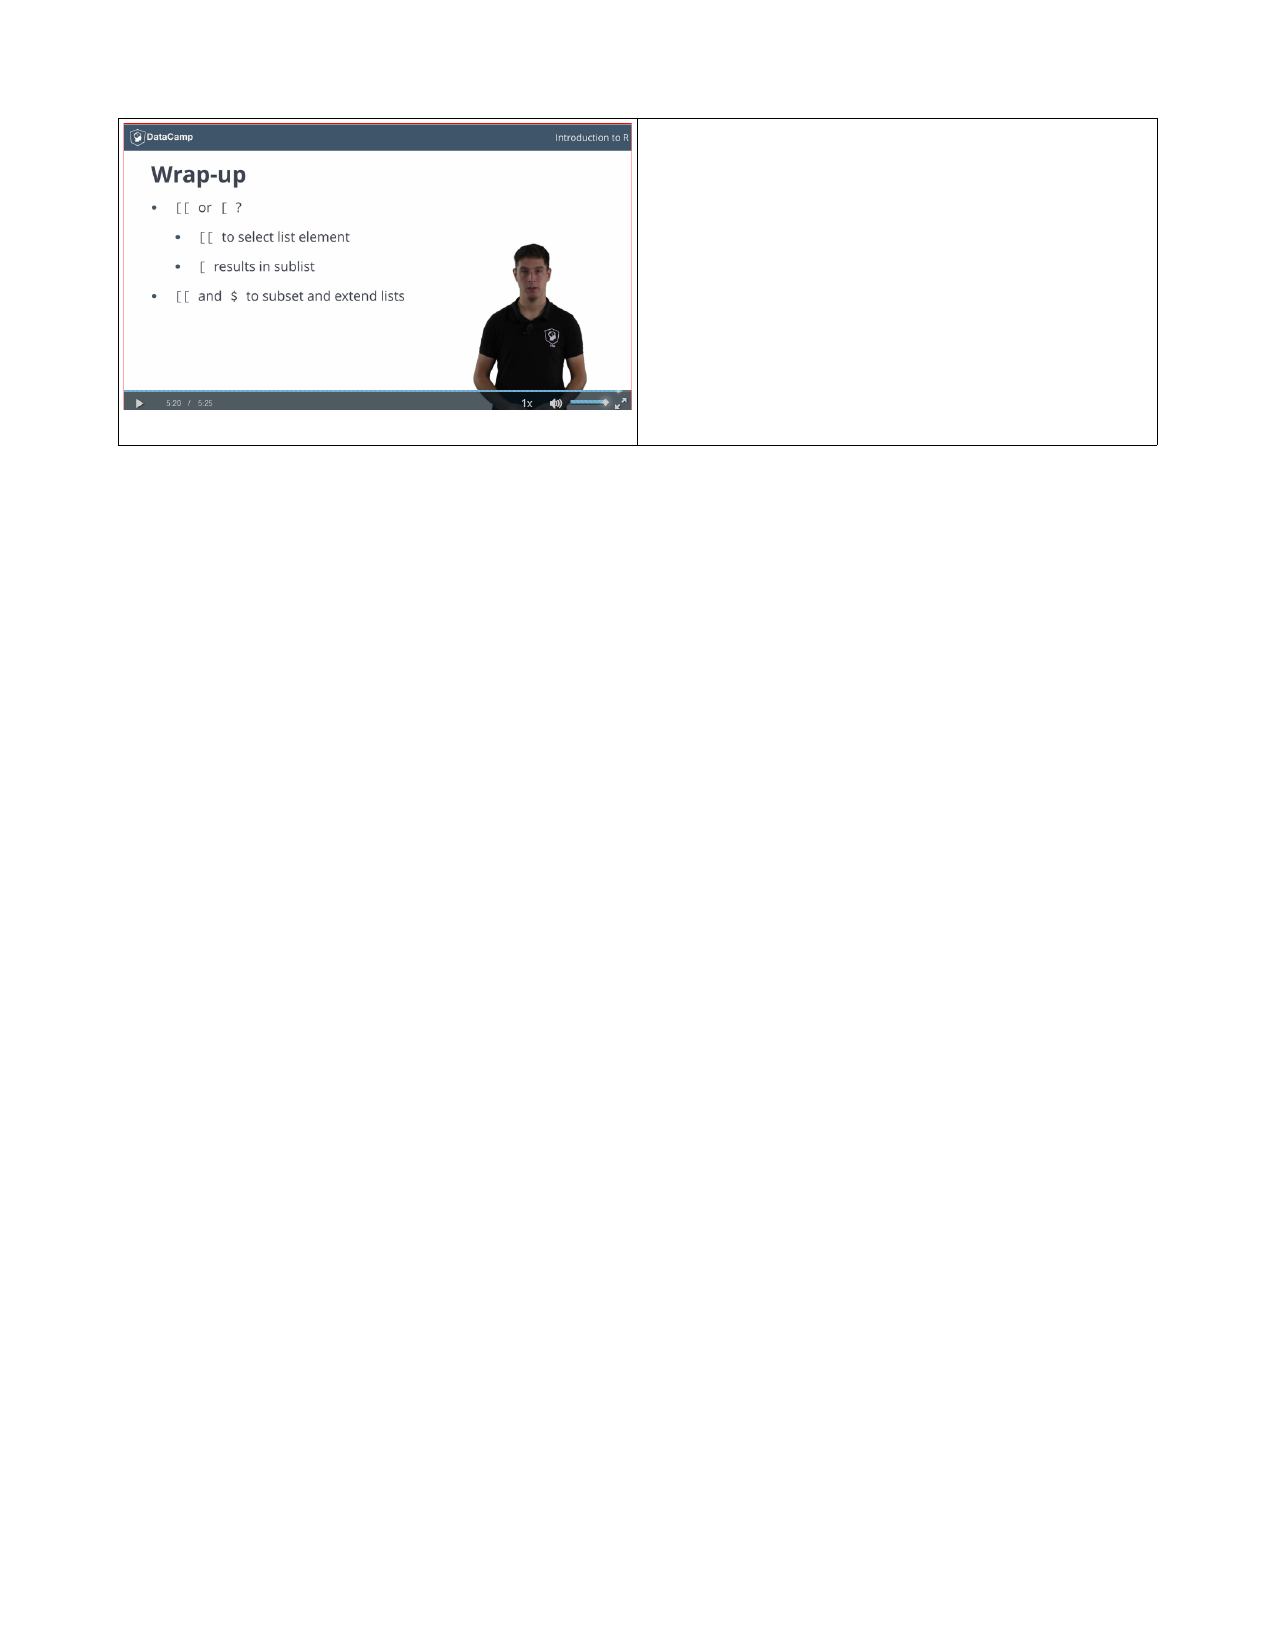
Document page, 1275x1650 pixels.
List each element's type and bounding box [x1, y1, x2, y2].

picture [123, 123, 632, 410]
table_cell [119, 119, 637, 444]
table_cell [638, 119, 1157, 444]
